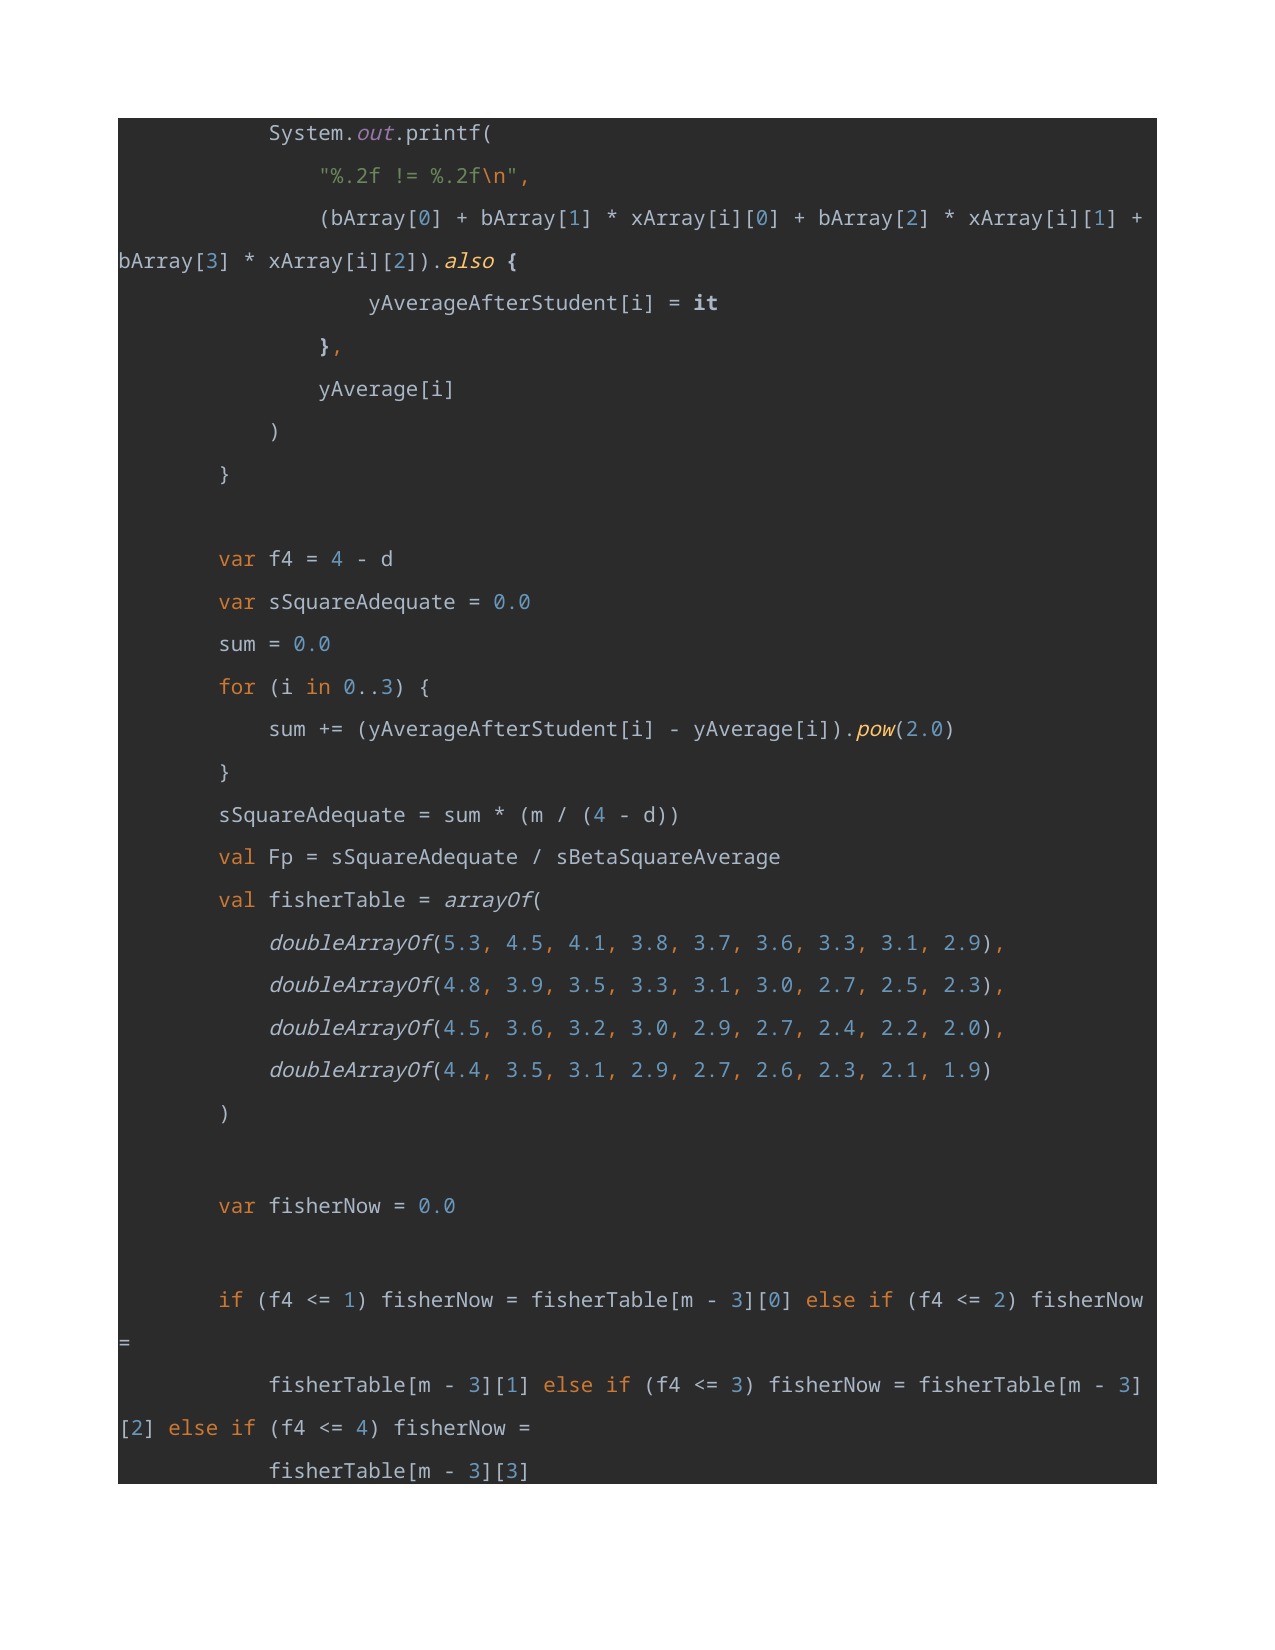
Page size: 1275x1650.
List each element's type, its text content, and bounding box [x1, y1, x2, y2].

text System.out.printf( "%.2f != %.2f\n", (bArray[0] + bArray[1] * xArray[i][0] + bArray[2] * xArray[i][1] + bArray[3] * xArray[i][2]).also { yAverageAfterStudent[i] = it }, yAverage[i] ) } var f4 = 4 - d var sSquareAdequate = 0.0 sum = 0.0 for (i in 0..3) { sum += (yAverageAfterStudent[i] - yAverage[i]).pow(2.0) } sSquareAdequate = sum * (m / (4 - d)) val Fp = sSquareAdequate / sBetaSquareAverage val fisherTable = arrayOf( doubleArrayOf(5.3, 4.5, 4.1, 3.8, 3.7, 3.6, 3.3, 3.1, 2.9), doubleArrayOf(4.8, 3.9, 3.5, 3.3, 3.1, 3.0, 2.7, 2.5, 2.3), doubleArrayOf(4.5, 3.6, 3.2, 3.0, 2.9, 2.7, 2.4, 2.2, 2.0), doubleArrayOf(4.4, 3.5, 3.1, 2.9, 2.7, 2.6, 2.3, 2.1, 1.9) ) var fisherNow = 0.0 if (f4 <= 1) fisherNow = fisherTable[m - 3][0] else if (f4 <= 2) fisherNow = fisherTable[m - 3][1] else if (f4 <= 3) fisherNow = fisherTable[m - 3][2] else if (f4 <= 4) fisherNow = fisherTable[m - 3][3] [118, 118, 1157, 1484]
